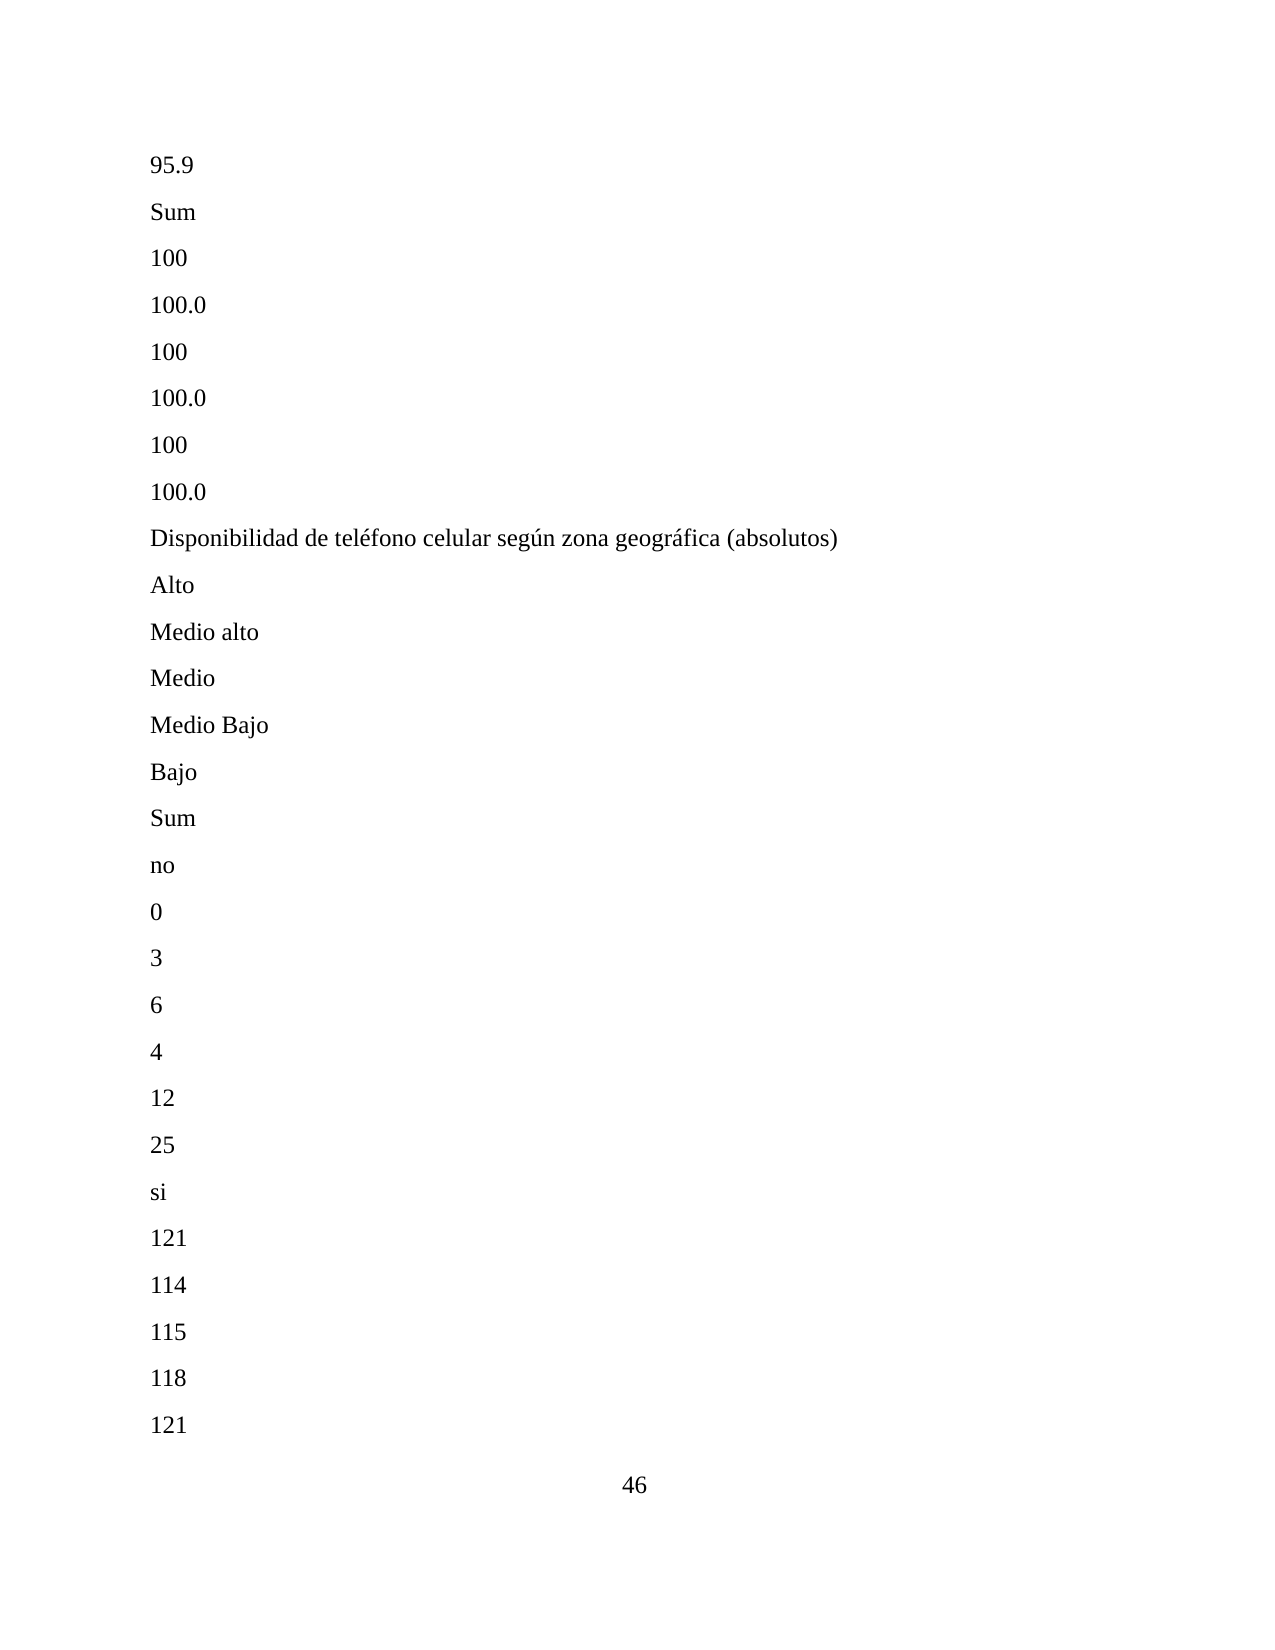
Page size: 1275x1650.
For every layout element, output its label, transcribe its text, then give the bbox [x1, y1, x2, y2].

text 100.0 [150, 383, 1125, 412]
text 100.0 [150, 477, 1125, 505]
text Alto [150, 570, 1125, 599]
text 100.0 [150, 290, 1125, 319]
text 25 [150, 1130, 1125, 1159]
text 95.9 [150, 150, 1125, 179]
text 3 [150, 943, 1125, 972]
text Medio Bajo [150, 710, 1125, 739]
text 0 [150, 897, 1125, 925]
text 121 [150, 1410, 1125, 1439]
text Sum [150, 803, 1125, 832]
text Sum [150, 197, 1125, 225]
text 12 [150, 1083, 1125, 1112]
text 100 [150, 337, 1125, 365]
text Disponibilidad de teléfono celular según zona geográfica (absolutos) [150, 523, 1125, 552]
text 100 [150, 430, 1125, 459]
text no [150, 850, 1125, 879]
text Medio alto [150, 617, 1125, 645]
text Medio [150, 663, 1125, 692]
text 100 [150, 243, 1125, 272]
text 6 [150, 990, 1125, 1019]
text 114 [150, 1270, 1125, 1299]
text 121 [150, 1223, 1125, 1252]
text Bajo [150, 757, 1125, 785]
text si [150, 1177, 1125, 1205]
text 4 [150, 1037, 1125, 1065]
text 118 [150, 1363, 1125, 1392]
text 115 [150, 1317, 1125, 1345]
